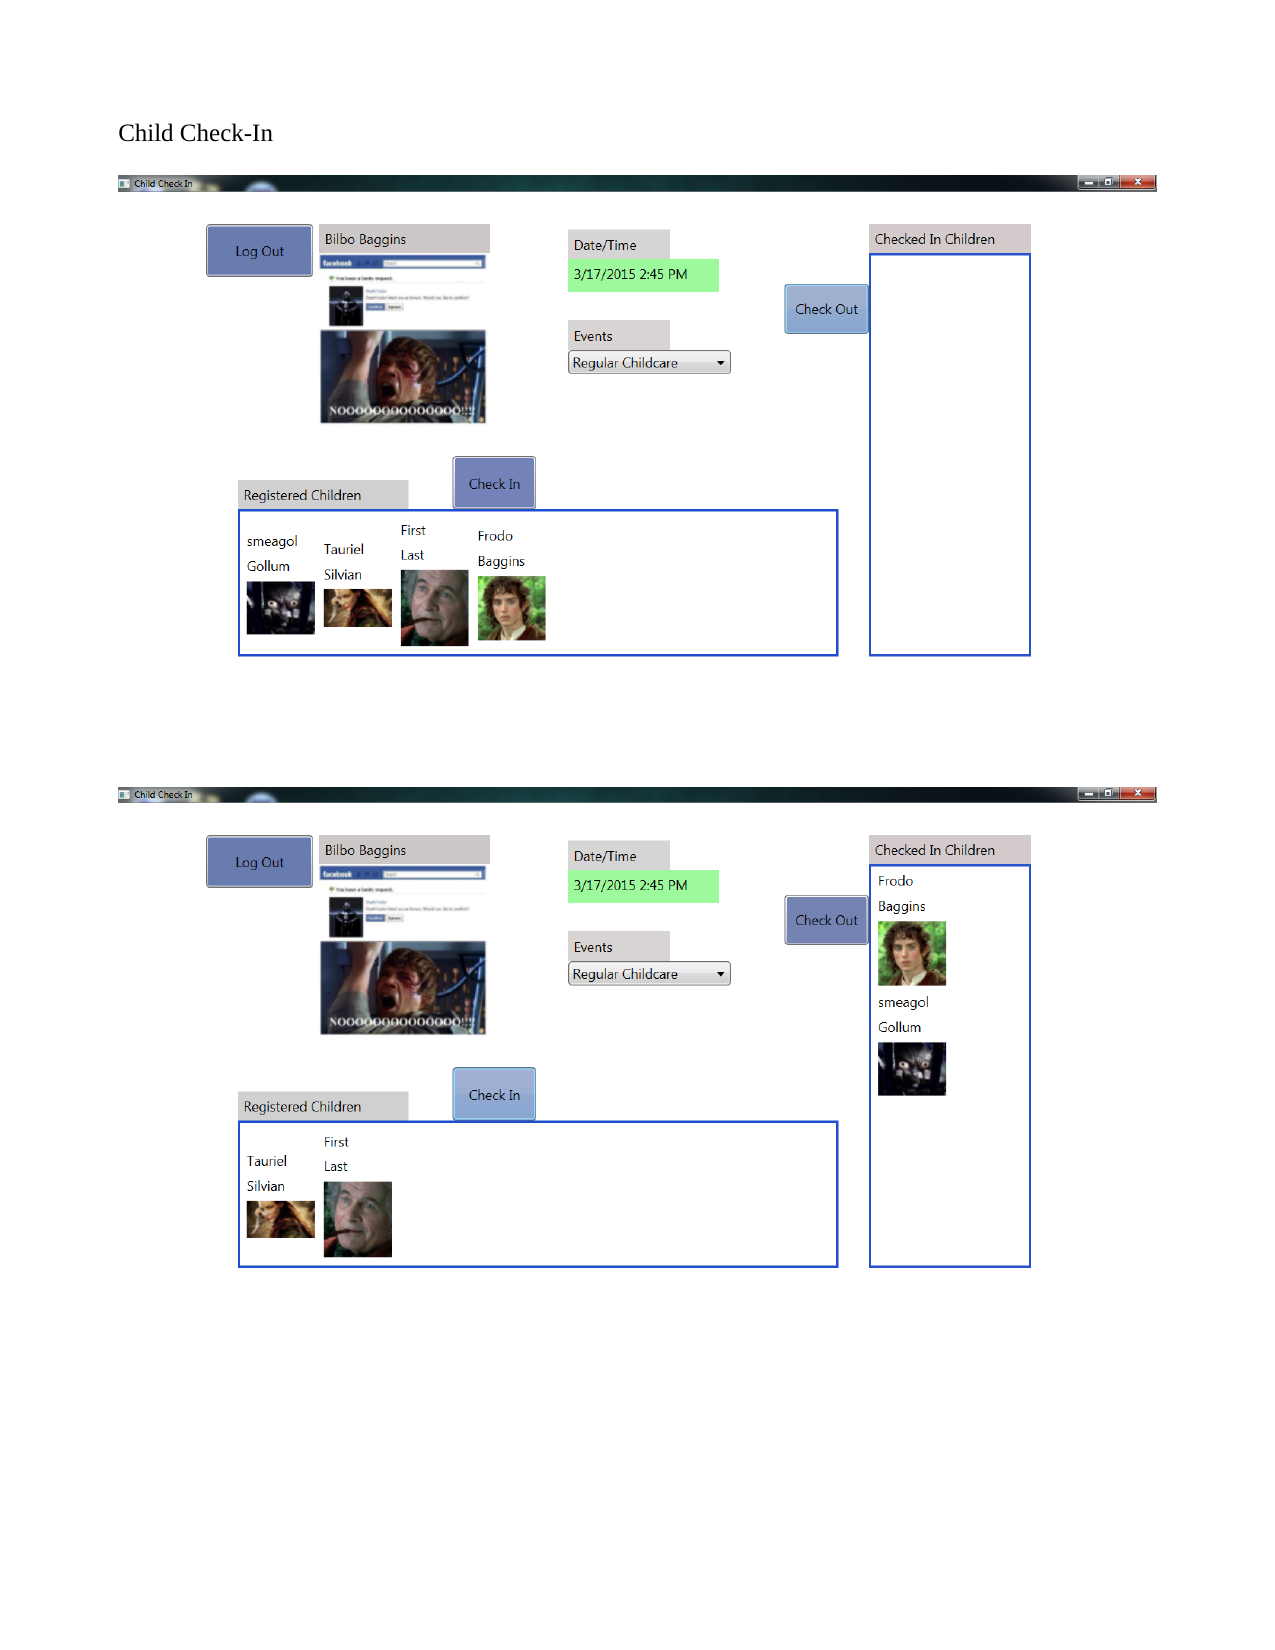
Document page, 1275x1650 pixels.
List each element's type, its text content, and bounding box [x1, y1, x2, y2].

text Child Check-In [118, 118, 1157, 147]
picture [118, 787, 1157, 1340]
picture [118, 175, 1157, 730]
